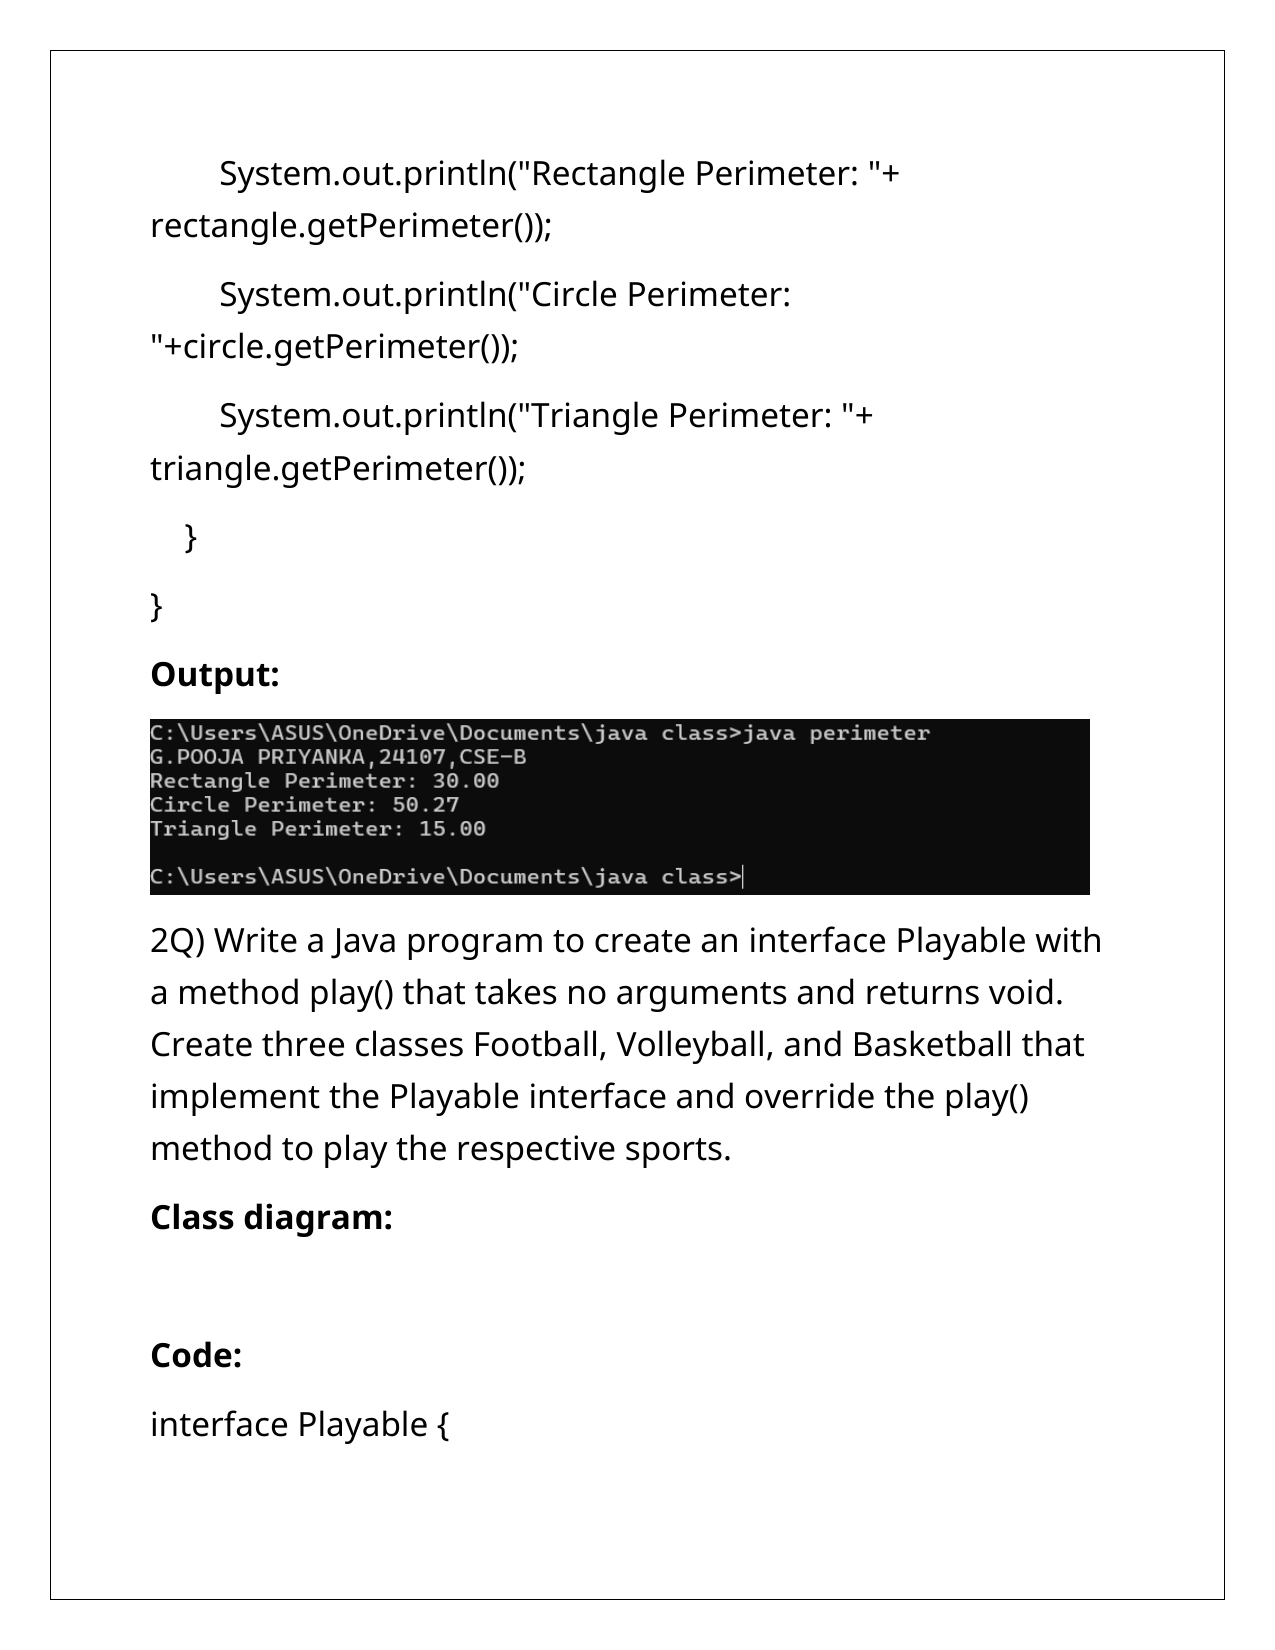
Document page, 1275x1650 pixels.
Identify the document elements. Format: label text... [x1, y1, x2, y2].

text Class diagram: [150, 1194, 1125, 1239]
text 2Q) Write a Java program to create an interface Playable with a method play() that takes no arguments and returns void. Create three classes Football, Volleyball, and Basketball that implement the Playable interface and override the play() method to play the respective sports. [150, 916, 1125, 1171]
text System.out.println("Rectangle Perimeter: "+ rectangle.getPerimeter()); [150, 150, 1125, 248]
text } [150, 513, 1125, 558]
text } [150, 582, 1125, 627]
text System.out.println("Circle Perimeter: "+circle.getPerimeter()); [150, 271, 1125, 369]
text interface Playable { [150, 1401, 1125, 1446]
text Output: [150, 651, 1125, 696]
text Code: [150, 1332, 1125, 1377]
text System.out.println("Triangle Perimeter: "+ triangle.getPerimeter()); [150, 392, 1125, 490]
